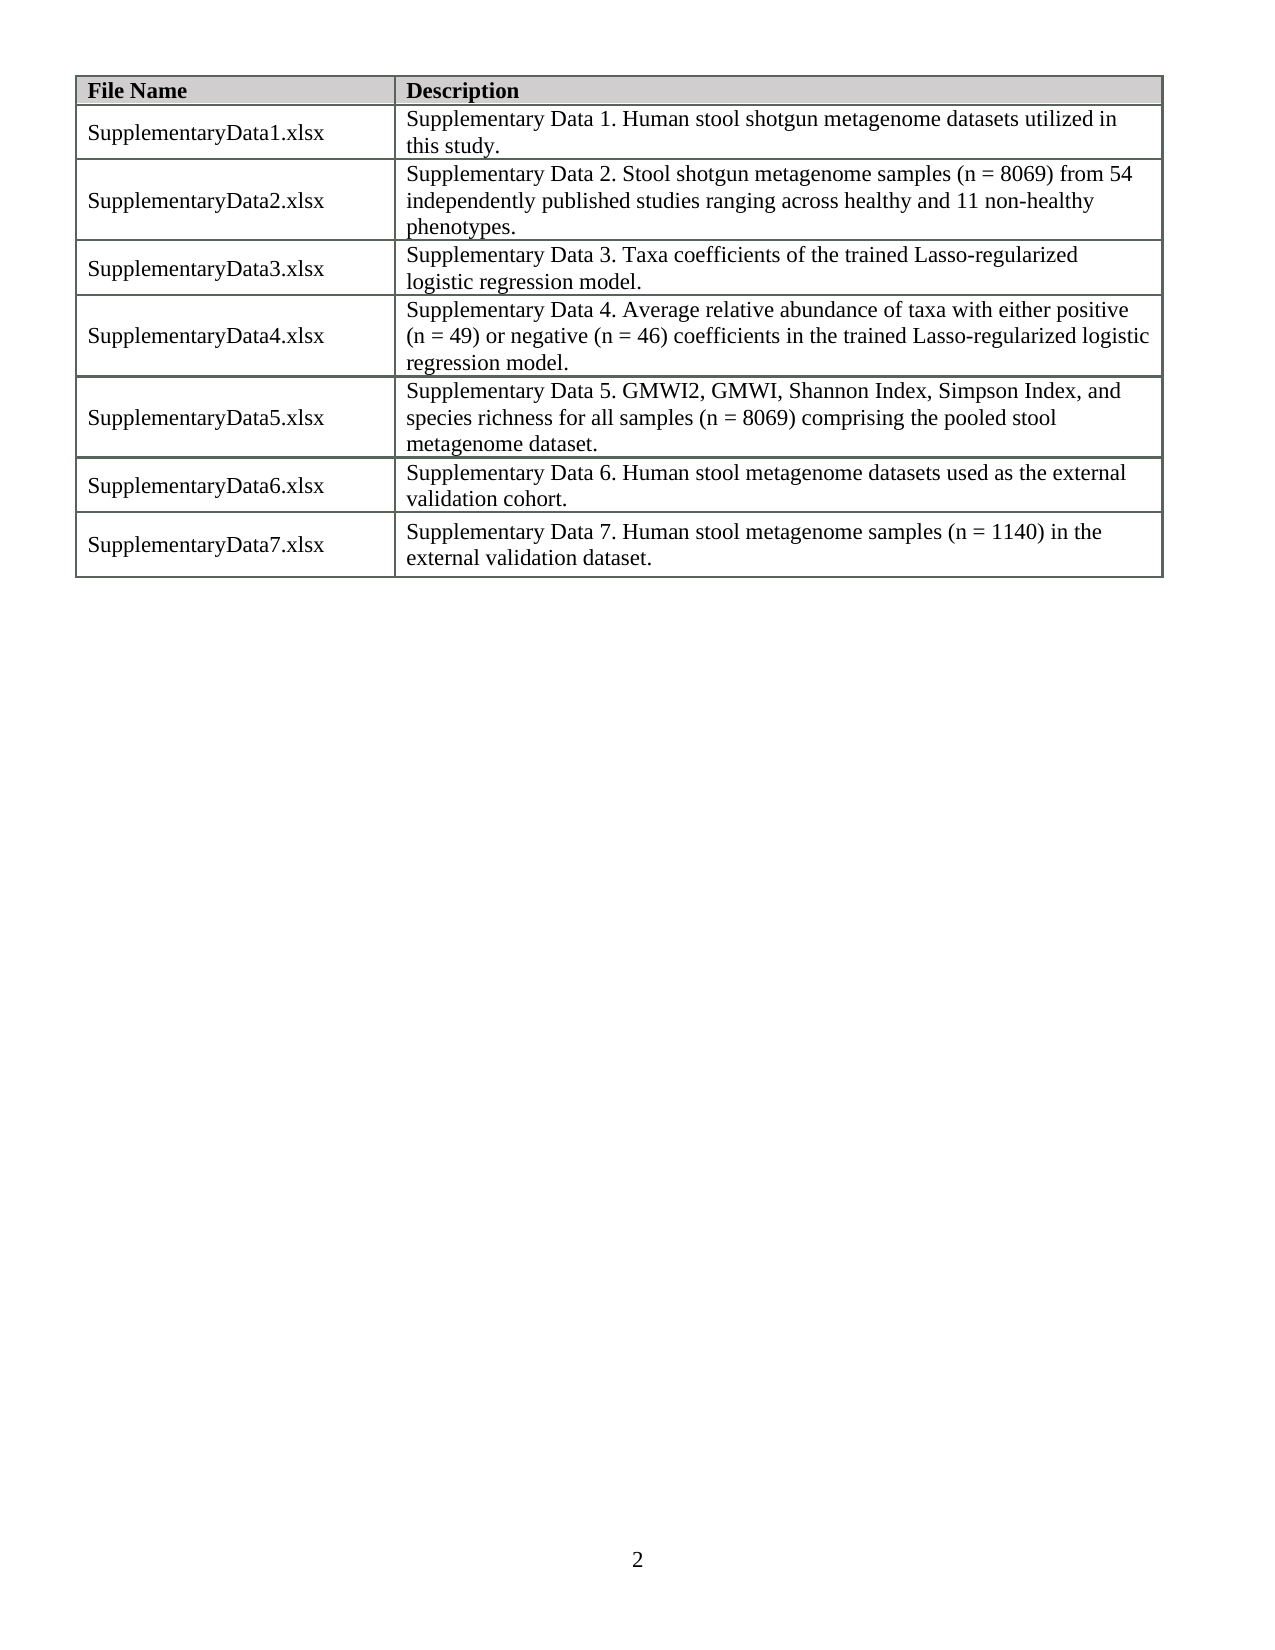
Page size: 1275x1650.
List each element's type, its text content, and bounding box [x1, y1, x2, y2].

table_header Description [396, 77, 1161, 103]
table_header File Name [77, 77, 394, 103]
table_cell SupplementaryData2.xlsx [77, 160, 394, 239]
table_cell Supplementary Data 5. GMWI2, GMWI, Shannon Index, Simpson Index, and species richness for all samples (n = 8069) comprising the pooled stool metagenome dataset. [396, 378, 1161, 456]
table_cell Supplementary Data 1. Human stool shotgun metagenome datasets utilized in this study. [396, 106, 1161, 158]
table_cell SupplementaryData5.xlsx [77, 378, 394, 456]
table_cell SupplementaryData4.xlsx [77, 296, 394, 375]
table_cell Supplementary Data 6. Human stool metagenome datasets used as the external validation cohort. [396, 459, 1161, 511]
table_cell Supplementary Data 4. Average relative abundance of taxa with either positive (n = 49) or negative (n = 46) coefficients in the trained Lasso-regularized logistic regression model. [396, 296, 1161, 375]
table_cell Supplementary Data 3. Taxa coefficients of the trained Lasso-regularized logistic regression model. [396, 241, 1161, 294]
table_cell SupplementaryData1.xlsx [77, 106, 394, 158]
table_cell SupplementaryData3.xlsx [77, 241, 394, 294]
table_cell Supplementary Data 7. Human stool metagenome samples (n = 1140) in the external validation dataset. [396, 513, 1161, 576]
table_cell Supplementary Data 2. Stool shotgun metagenome samples (n = 8069) from 54 independently published studies ranging across healthy and 11 non-healthy phenotypes. [396, 160, 1161, 239]
table_cell SupplementaryData6.xlsx [77, 459, 394, 511]
table_cell SupplementaryData7.xlsx [77, 513, 394, 576]
